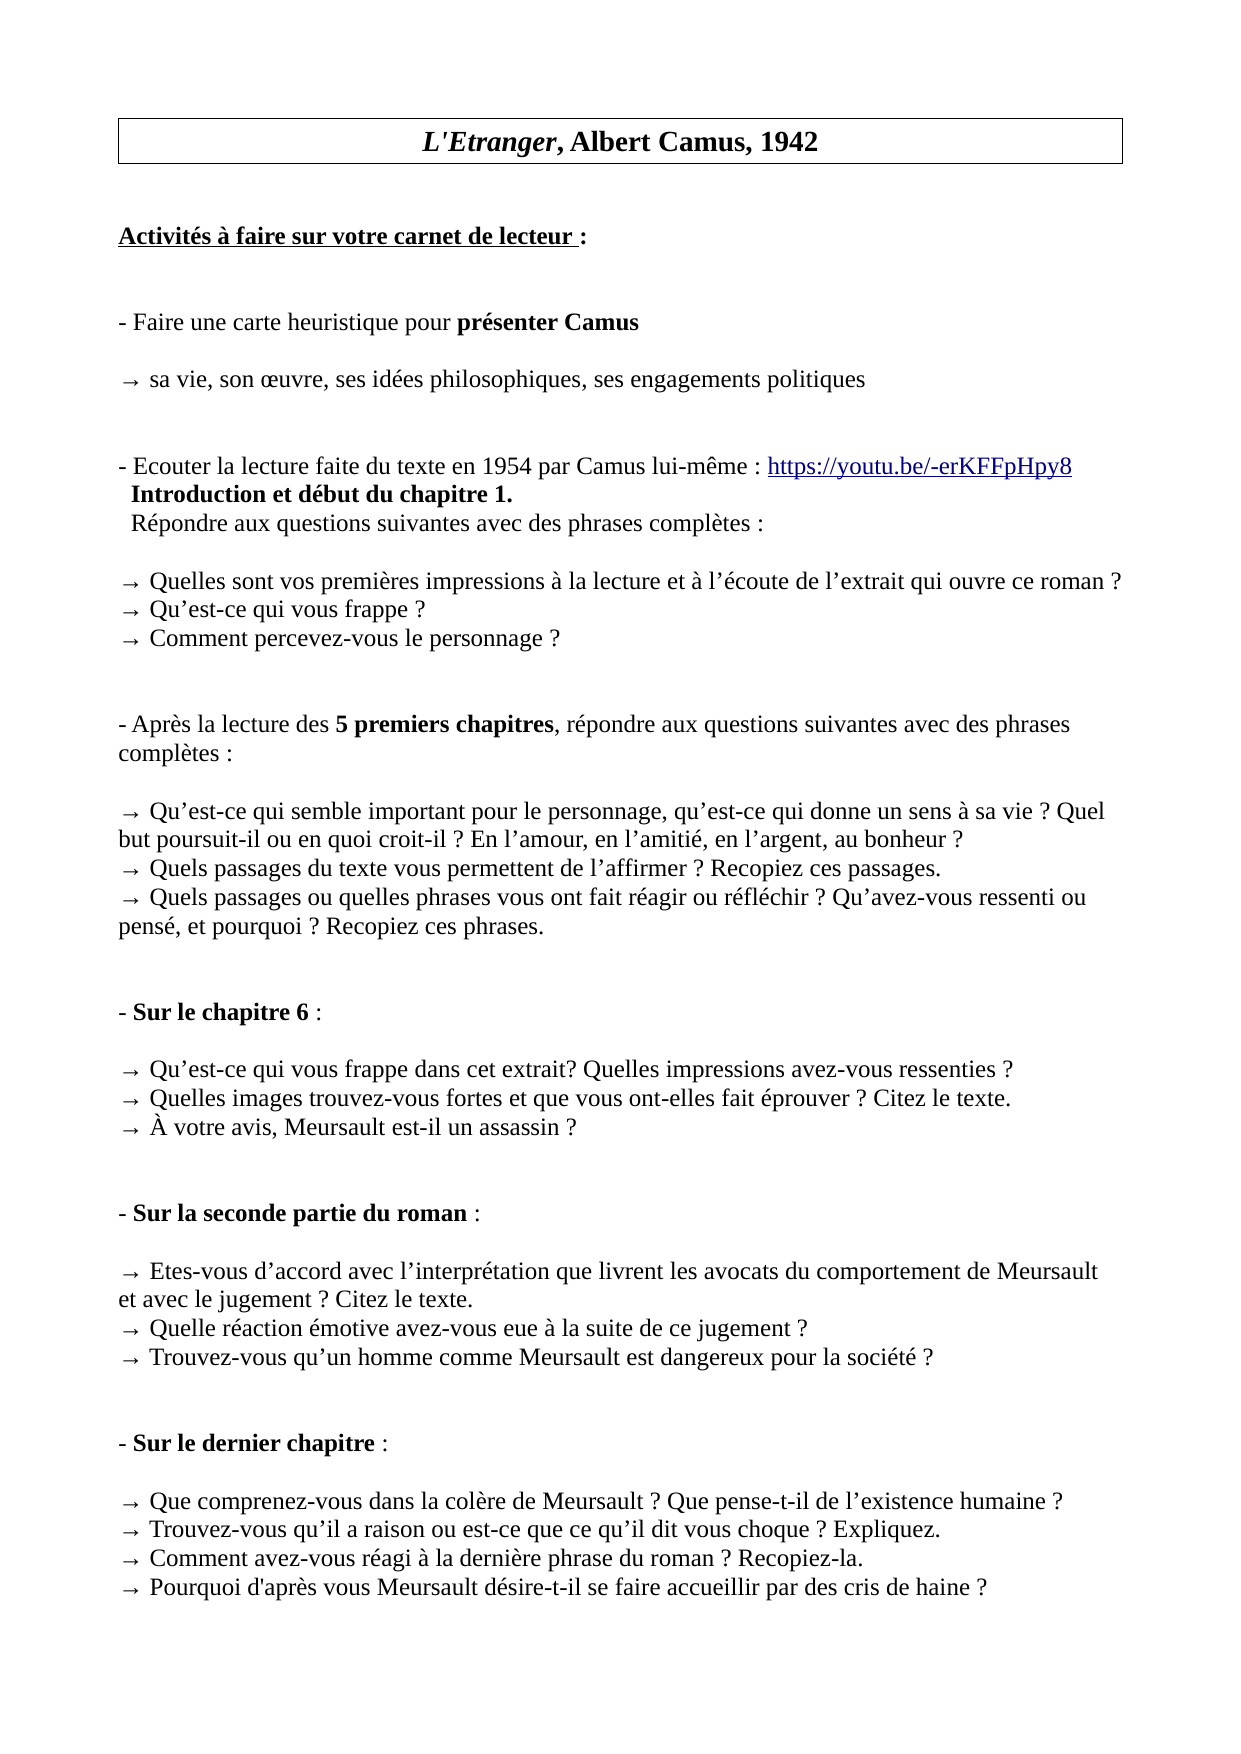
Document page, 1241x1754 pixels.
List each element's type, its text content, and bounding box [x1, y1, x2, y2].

text - Sur le dernier chapitre : [118, 1428, 1122, 1457]
text - Après la lecture des 5 premiers chapitres, répondre aux questions suivantes avec des phrases complètes : [118, 709, 1122, 767]
text → sa vie, son œuvre, ses idées philosophiques, ses engagements politiques [118, 364, 1122, 393]
text - Sur la seconde partie du roman : [118, 1198, 1122, 1227]
text → Comment percevez-vous le personnage ? [118, 623, 1122, 652]
table_header L'Etranger, Albert Camus, 1942 [119, 119, 1122, 163]
text → Quelle réaction émotive avez-vous eue à la suite de ce jugement ? [118, 1313, 1122, 1342]
text → Qu’est-ce qui semble important pour le personnage, qu’est-ce qui donne un sens à sa vie ? Quel but poursuit-il ou en quoi croit-il ? En l’amour, en l’amitié, en l’argent, au bonheur ? [118, 796, 1122, 853]
text → Comment avez-vous réagi à la dernière phrase du roman ? Recopiez-la. [118, 1543, 1122, 1572]
text → Quels passages ou quelles phrases vous ont fait réagir ou réfléchir ? Qu’avez-vous ressenti ou pensé, et pourquoi ? Recopiez ces phrases. [118, 882, 1122, 939]
text → Qu’est-ce qui vous frappe dans cet extrait? Quelles impressions avez-vous ressenties ? [118, 1054, 1122, 1083]
text → À votre avis, Meursault est-il un assassin ? [118, 1112, 1122, 1141]
text - Sur le chapitre 6 : [118, 997, 1122, 1026]
text Introduction et début du chapitre 1. [118, 479, 1122, 508]
text → Quelles sont vos premières impressions à la lecture et à l’écoute de l’extrait qui ouvre ce roman ? → Qu’est-ce qui vous frappe ? [118, 566, 1122, 623]
text → Etes-vous d’accord avec l’interprétation que livrent les avocats du comportement de Meursault et avec le jugement ? Citez le texte. [118, 1256, 1122, 1313]
text - Faire une carte heuristique pour présenter Camus [118, 307, 1122, 336]
text Répondre aux questions suivantes avec des phrases complètes : [118, 508, 1122, 537]
text - Ecouter la lecture faite du texte en 1954 par Camus lui-même : https://youtu.be/-erKFFpHpy8 [118, 451, 1122, 479]
text → Quelles images trouvez-vous fortes et que vous ont-elles fait éprouver ? Citez le texte. [118, 1083, 1122, 1112]
text → Pourquoi d'après vous Meursault désire-t-il se faire accueillir par des cris de haine ? [118, 1572, 1122, 1601]
text Activités à faire sur votre carnet de lecteur : [118, 221, 1122, 249]
text → Que comprenez-vous dans la colère de Meursault ? Que pense-t-il de l’existence humaine ? → Trouvez-vous qu’il a raison ou est-ce que ce qu’il dit vous choque ? Expliquez. [118, 1486, 1122, 1543]
text → Trouvez-vous qu’un homme comme Meursault est dangereux pour la société ? [118, 1342, 1122, 1371]
text → Quels passages du texte vous permettent de l’affirmer ? Recopiez ces passages. [118, 853, 1122, 882]
